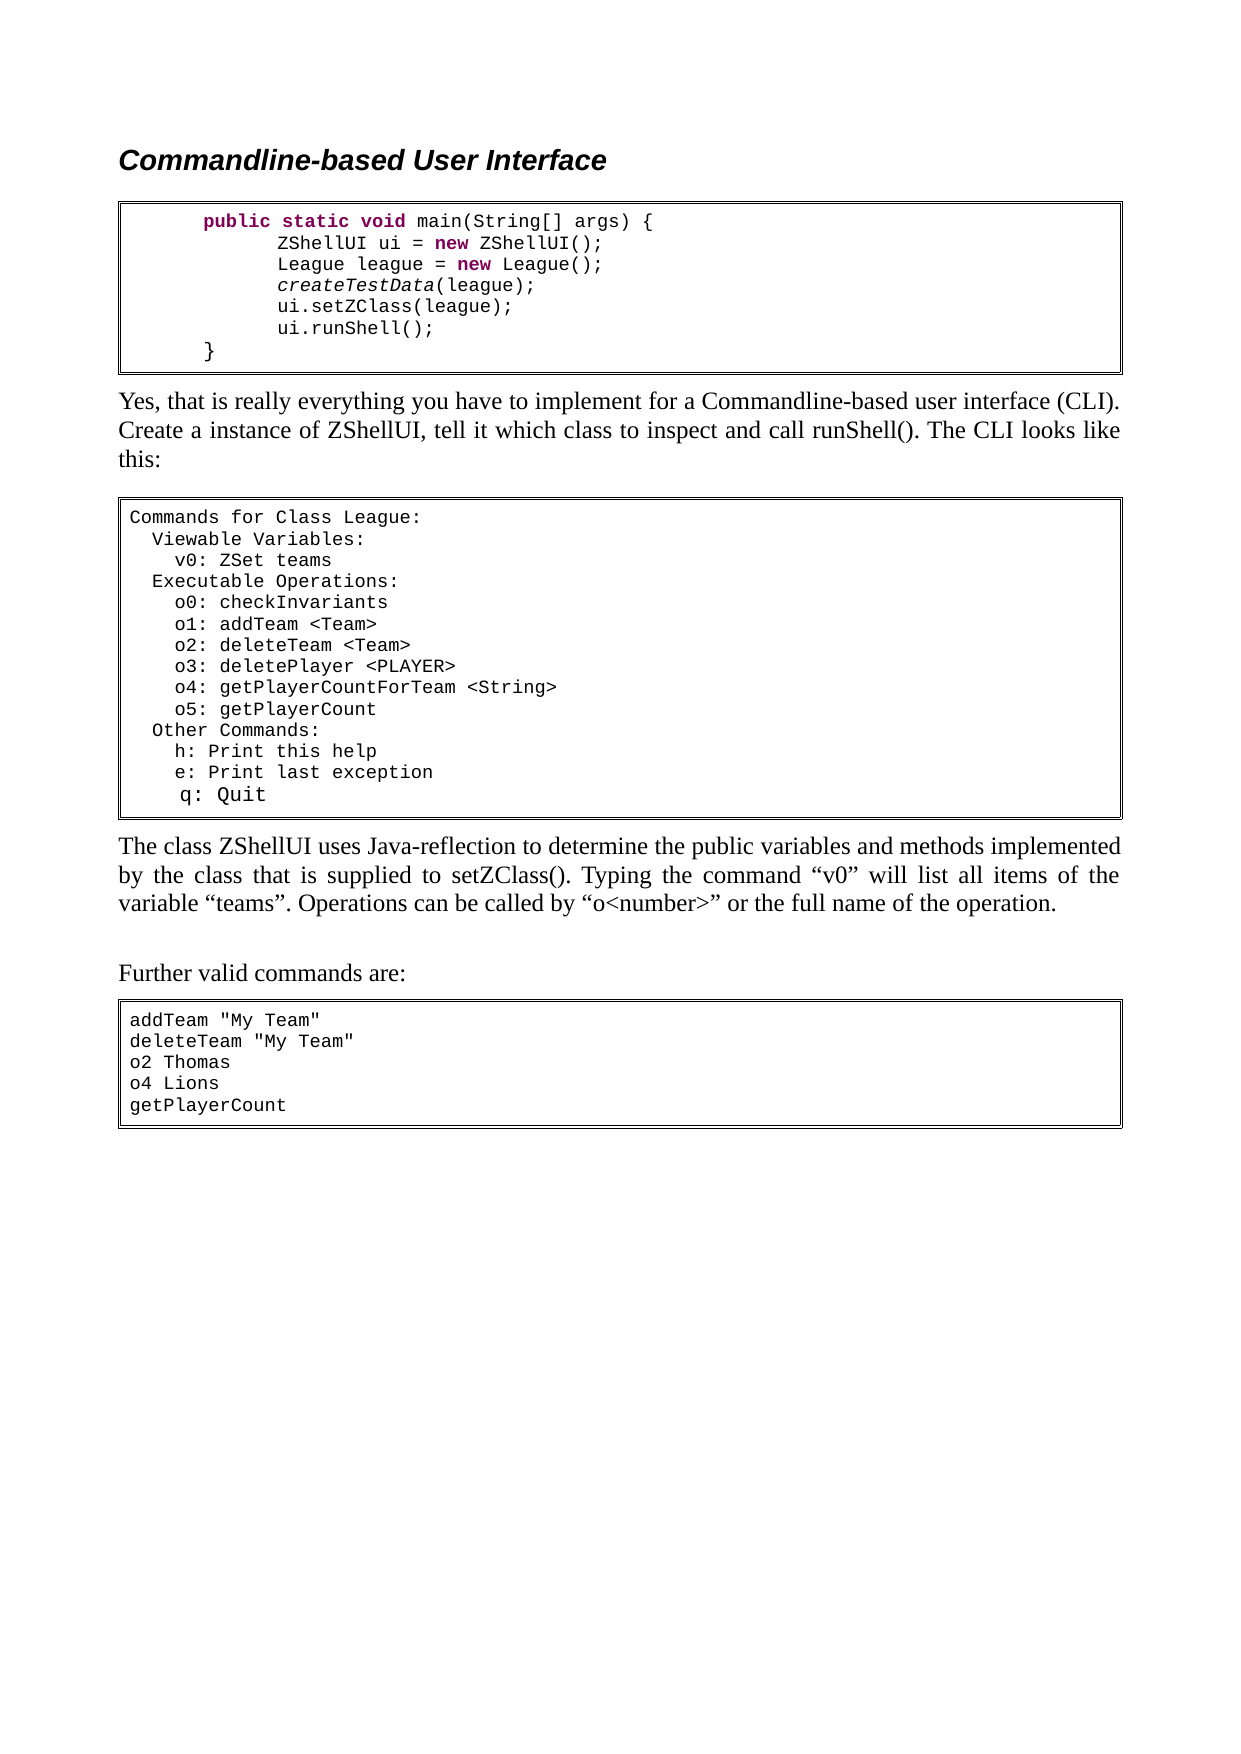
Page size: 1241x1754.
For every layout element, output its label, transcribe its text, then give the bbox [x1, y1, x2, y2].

text ZShellUI ui = new ZShellUI(); [129, 233, 1111, 255]
text addTeam "My Team" [129, 1010, 1111, 1032]
text o2 Thomas [129, 1053, 1111, 1074]
text [118, 485, 1122, 497]
text } [129, 340, 1111, 363]
text Other Commands: [129, 721, 1111, 742]
text o4: getPlayerCountForTeam <String> [129, 678, 1111, 699]
text e: Print last exception [129, 763, 1111, 784]
text ui.setZClass(league); [129, 297, 1111, 318]
text ui.runShell(); [129, 318, 1111, 340]
text o4 Lions [129, 1074, 1111, 1095]
text createTestData(league); [129, 276, 1111, 297]
text [119, 202, 1122, 374]
text q: Quit [129, 784, 1111, 808]
text o2: deleteTeam <Team> [129, 636, 1111, 657]
text getPlayerCount [129, 1095, 1111, 1117]
text public static void main(String[] args) { [129, 212, 1111, 233]
text [118, 189, 1122, 201]
text Viewable Variables: [129, 529, 1111, 551]
text Yes, that is really everything you have to implement for a Commandline-based user interface (CLI). Create a instance of ZShellUI, tell it which class to inspect and call runShell(). The CLI looks like this: [118, 375, 1122, 473]
text League league = new League(); [129, 255, 1111, 276]
text o0: checkInvariants [129, 593, 1111, 614]
text Commands for Class League: [129, 508, 1111, 529]
text deleteTeam "My Team" [129, 1032, 1111, 1053]
text o3: deletePlayer <PLAYER> [129, 657, 1111, 678]
text o5: getPlayerCount [129, 699, 1111, 721]
text Executable Operations: [129, 572, 1111, 593]
subtitle Commandline-based User Interface [118, 143, 1122, 177]
text The class ZShellUI uses Java-reflection to determine the public variables and methods implemented by the class that is supplied to setZClass(). Typing the command “v0” will list all items of the variable “teams”. Operations can be called by “o<number>” or the full name of the operation. [118, 820, 1122, 917]
text v0: ZSet teams [129, 551, 1111, 572]
text Further valid commands are: [118, 958, 1122, 987]
text o1: addTeam <Team> [129, 614, 1111, 636]
text h: Print this help [129, 742, 1111, 763]
text [119, 498, 1122, 819]
